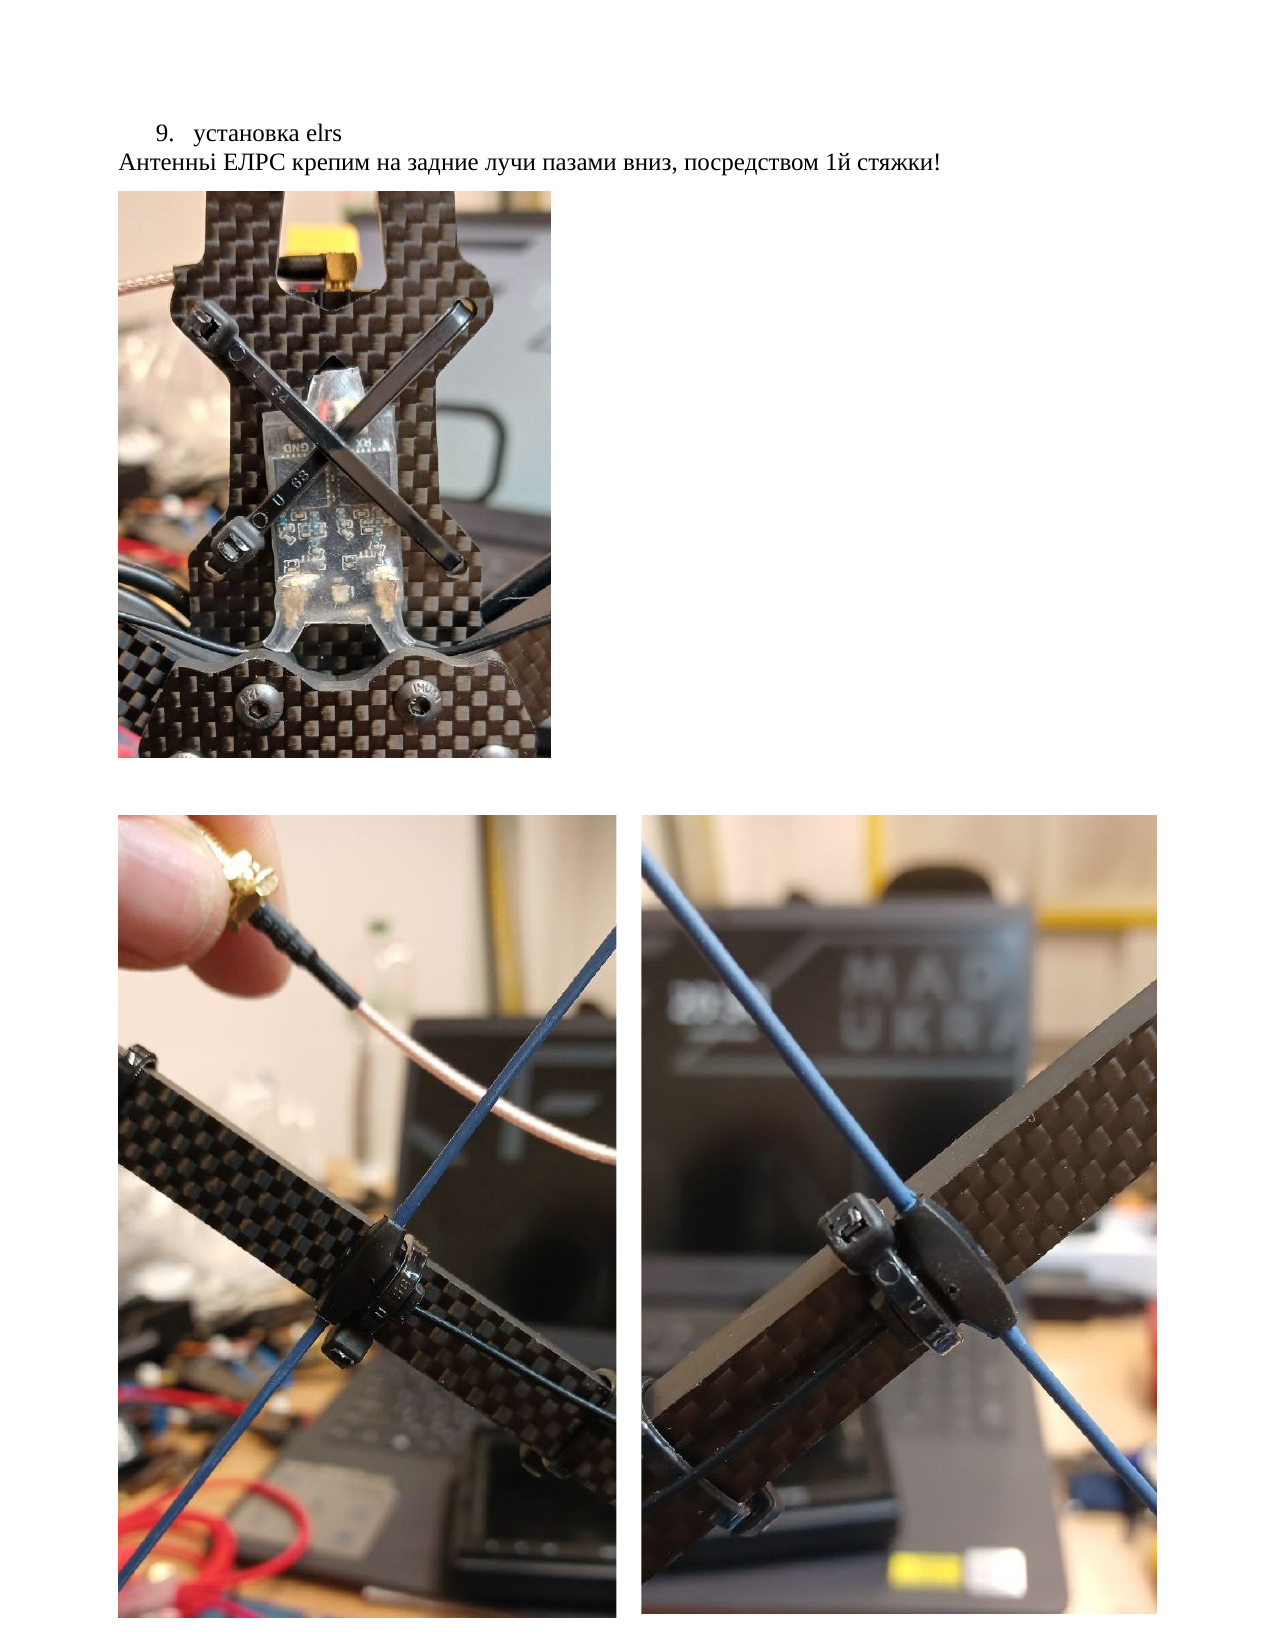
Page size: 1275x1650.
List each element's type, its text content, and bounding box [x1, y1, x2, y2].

picture [641, 815, 1157, 1614]
picture [118, 191, 551, 758]
text Антенньі ЕЛРС крепим на задние лучи пазами вниз, посредством 1й стяжки! [118, 147, 1157, 176]
list установка elrs [156, 118, 1157, 147]
picture [118, 815, 617, 1618]
